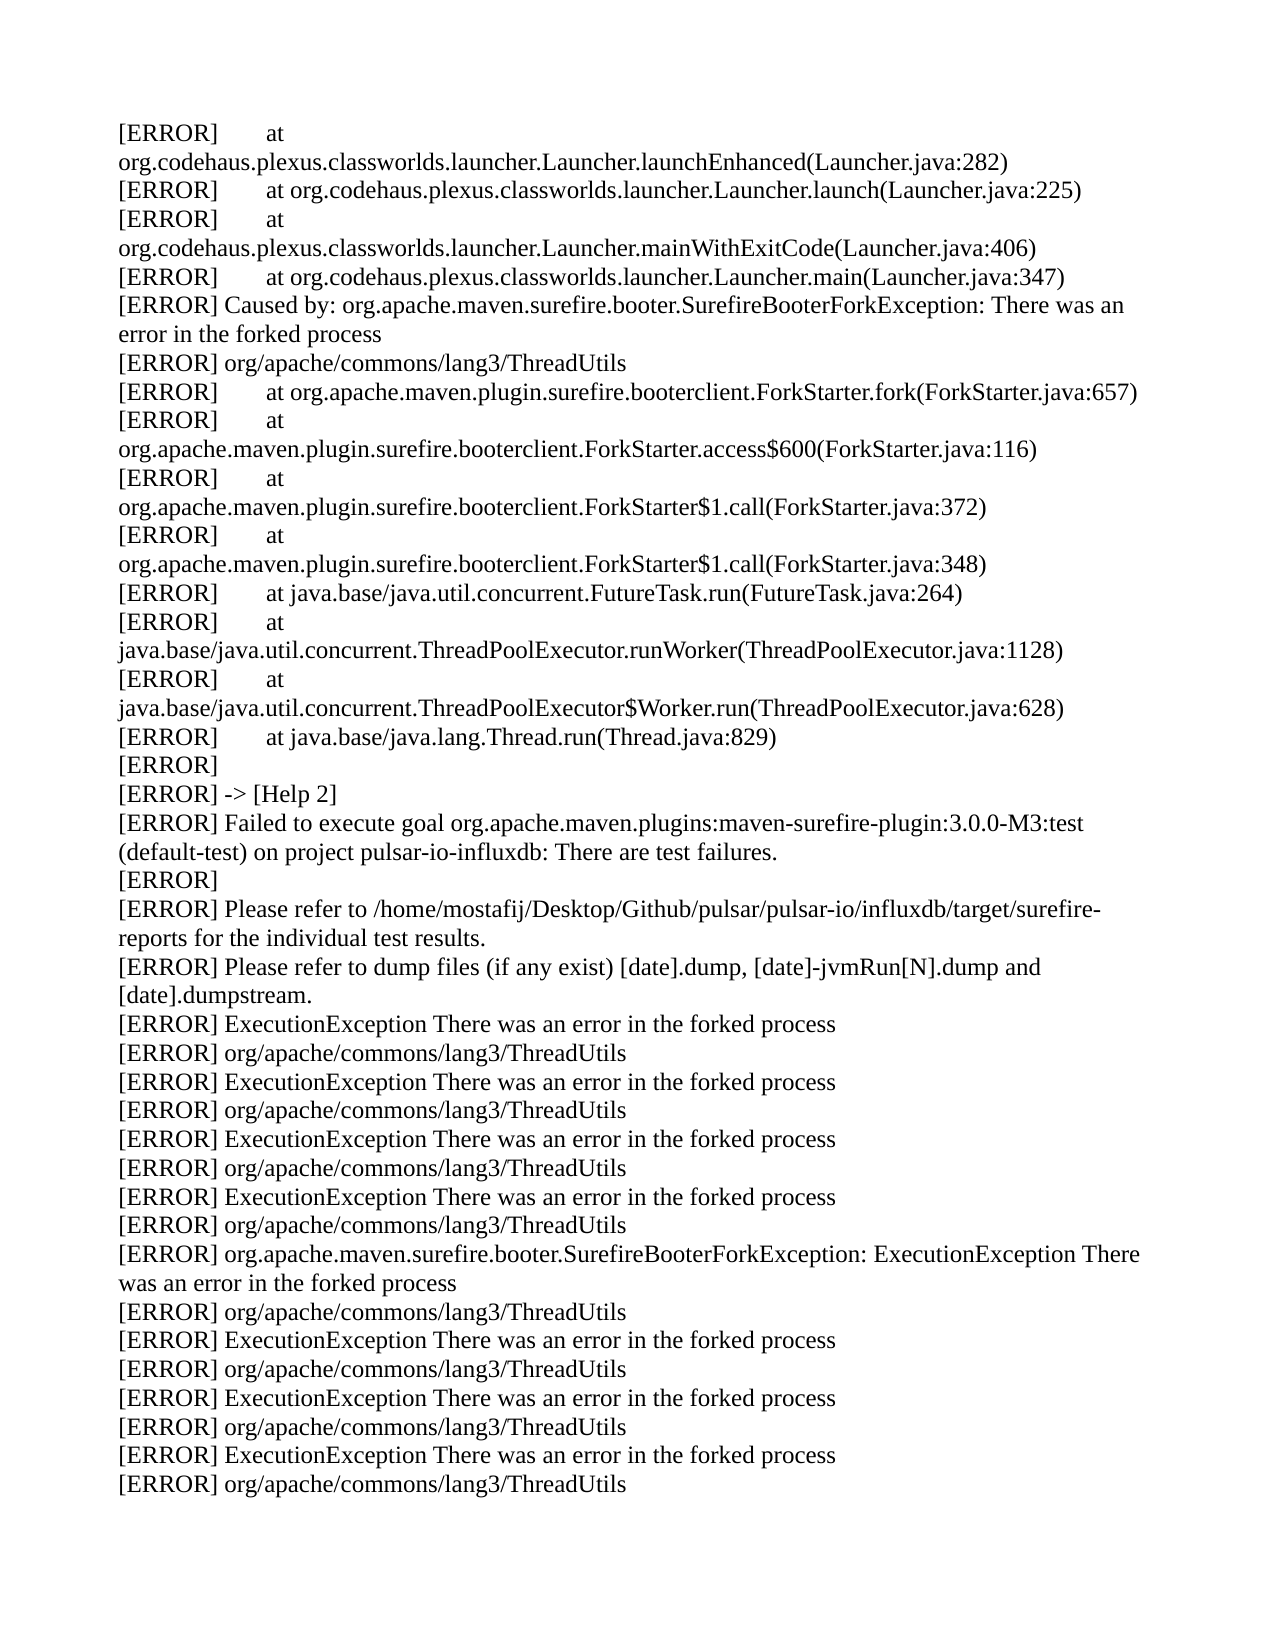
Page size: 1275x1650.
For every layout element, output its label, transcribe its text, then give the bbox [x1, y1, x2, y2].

text [ERROR] ExecutionException There was an error in the forked process [118, 1182, 1157, 1211]
text [ERROR] org/apache/commons/lang3/ThreadUtils [118, 1354, 1157, 1383]
text [ERROR] at org.codehaus.plexus.classworlds.launcher.Launcher.launch(Launcher.java:225) [118, 176, 1157, 204]
text [ERROR] at java.base/java.lang.Thread.run(Thread.java:829) [118, 722, 1157, 751]
text [ERROR] at java.base/java.util.concurrent.ThreadPoolExecutor.runWorker(ThreadPoolExecutor.java:1128) [118, 607, 1157, 664]
text [ERROR] ExecutionException There was an error in the forked process [118, 1383, 1157, 1412]
text [ERROR] Please refer to /home/mostafij/Desktop/Github/pulsar/pulsar-io/influxdb/target/surefire-reports for the individual test results. [118, 894, 1157, 952]
text [ERROR] ExecutionException There was an error in the forked process [118, 1441, 1157, 1469]
text [ERROR] ExecutionException There was an error in the forked process [118, 1067, 1157, 1096]
text [ERROR] org/apache/commons/lang3/ThreadUtils [118, 348, 1157, 377]
text [ERROR] at java.base/java.util.concurrent.ThreadPoolExecutor$Worker.run(ThreadPoolExecutor.java:628) [118, 664, 1157, 722]
text [ERROR] Failed to execute goal org.apache.maven.plugins:maven-surefire-plugin:3.0.0-M3:test (default-test) on project pulsar-io-influxdb: There are test failures. [118, 808, 1157, 866]
text [ERROR] org/apache/commons/lang3/ThreadUtils [118, 1096, 1157, 1124]
text [ERROR] at org.apache.maven.plugin.surefire.booterclient.ForkStarter.fork(ForkStarter.java:657) [118, 377, 1157, 406]
text [ERROR] [118, 866, 1157, 894]
text [ERROR] ExecutionException There was an error in the forked process [118, 1326, 1157, 1354]
text [ERROR] at org.apache.maven.plugin.surefire.booterclient.ForkStarter$1.call(ForkStarter.java:372) [118, 463, 1157, 521]
text [ERROR] at org.apache.maven.plugin.surefire.booterclient.ForkStarter.access$600(ForkStarter.java:116) [118, 406, 1157, 463]
text [ERROR] at org.codehaus.plexus.classworlds.launcher.Launcher.launchEnhanced(Launcher.java:282) [118, 118, 1157, 176]
text [ERROR] at org.codehaus.plexus.classworlds.launcher.Launcher.main(Launcher.java:347) [118, 262, 1157, 291]
text [ERROR] ExecutionException There was an error in the forked process [118, 1009, 1157, 1038]
text [ERROR] Caused by: org.apache.maven.surefire.booter.SurefireBooterForkException: There was an error in the forked process [118, 291, 1157, 348]
text [ERROR] -> [Help 2] [118, 779, 1157, 808]
text [ERROR] at org.apache.maven.plugin.surefire.booterclient.ForkStarter$1.call(ForkStarter.java:348) [118, 521, 1157, 578]
text [ERROR] org/apache/commons/lang3/ThreadUtils [118, 1038, 1157, 1067]
text [ERROR] org.apache.maven.surefire.booter.SurefireBooterForkException: ExecutionException There was an error in the forked process [118, 1239, 1157, 1297]
text [ERROR] org/apache/commons/lang3/ThreadUtils [118, 1469, 1157, 1498]
text [ERROR] org/apache/commons/lang3/ThreadUtils [118, 1412, 1157, 1441]
text [ERROR] org/apache/commons/lang3/ThreadUtils [118, 1153, 1157, 1182]
text [ERROR] [118, 751, 1157, 779]
text [ERROR] ExecutionException There was an error in the forked process [118, 1124, 1157, 1153]
text [ERROR] Please refer to dump files (if any exist) [date].dump, [date]-jvmRun[N].dump and [date].dumpstream. [118, 952, 1157, 1009]
text [ERROR] at java.base/java.util.concurrent.FutureTask.run(FutureTask.java:264) [118, 578, 1157, 607]
text [ERROR] at org.codehaus.plexus.classworlds.launcher.Launcher.mainWithExitCode(Launcher.java:406) [118, 204, 1157, 262]
text [ERROR] org/apache/commons/lang3/ThreadUtils [118, 1211, 1157, 1239]
text [ERROR] org/apache/commons/lang3/ThreadUtils [118, 1297, 1157, 1326]
